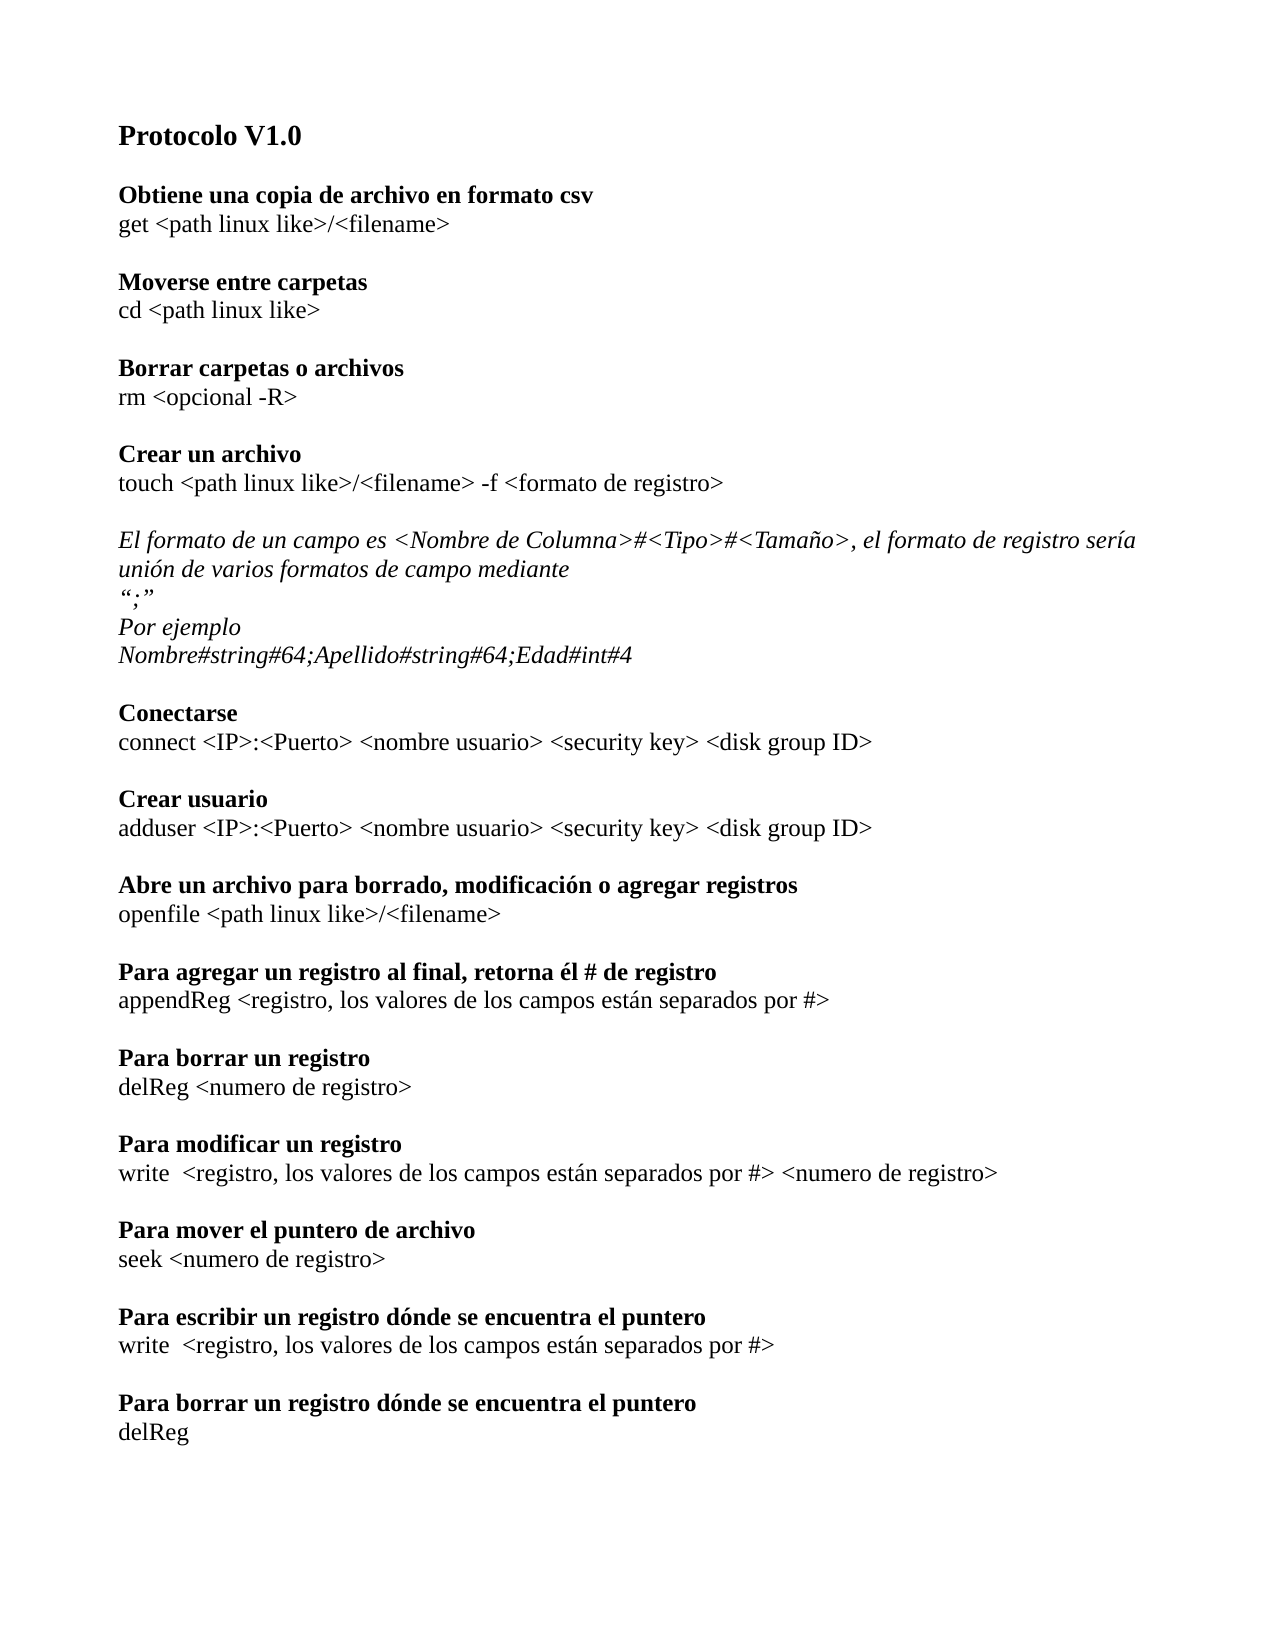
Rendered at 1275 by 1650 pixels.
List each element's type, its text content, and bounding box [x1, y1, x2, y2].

text Protocolo V1.0 [118, 118, 1157, 152]
text touch <path linux like>/<filename> -f <formato de registro> [118, 468, 1157, 497]
text “;” [118, 583, 1157, 612]
text get <path linux like>/<filename> [118, 209, 1157, 238]
text Moverse entre carpetas [118, 267, 1157, 295]
text appendReg <registro, los valores de los campos están separados por #> [118, 985, 1157, 1014]
text openfile <path linux like>/<filename> [118, 899, 1157, 928]
text Crear un archivo [118, 439, 1157, 468]
text connect <IP>:<Puerto> <nombre usuario> <security key> <disk group ID> [118, 727, 1157, 755]
text Por ejemplo [118, 612, 1157, 640]
text Para borrar un registro dónde se encuentra el puntero [118, 1388, 1157, 1417]
text delReg [118, 1417, 1157, 1445]
text adduser <IP>:<Puerto> <nombre usuario> <security key> <disk group ID> [118, 813, 1157, 842]
text Crear usuario [118, 784, 1157, 813]
text Borrar carpetas o archivos [118, 353, 1157, 382]
text Nombre#string#64;Apellido#string#64;Edad#int#4 [118, 640, 1157, 669]
text Conectarse [118, 698, 1157, 727]
text rm <opcional -R> [118, 382, 1157, 410]
text Para modificar un registro [118, 1129, 1157, 1158]
text seek <numero de registro> [118, 1244, 1157, 1273]
text Abre un archivo para borrado, modificación o agregar registros [118, 870, 1157, 899]
text Para mover el puntero de archivo [118, 1215, 1157, 1244]
text Obtiene una copia de archivo en formato csv [118, 180, 1157, 209]
text write <registro, los valores de los campos están separados por #> [118, 1330, 1157, 1359]
text Para escribir un registro dónde se encuentra el puntero [118, 1302, 1157, 1330]
text write <registro, los valores de los campos están separados por #> <numero de registro> [118, 1158, 1157, 1187]
text delReg <numero de registro> [118, 1072, 1157, 1100]
text cd <path linux like> [118, 295, 1157, 324]
text Para borrar un registro [118, 1043, 1157, 1072]
text El formato de un campo es <Nombre de Columna>#<Tipo>#<Tamaño>, el formato de registro sería unión de varios formatos de campo mediante [118, 525, 1157, 583]
text Para agregar un registro al final, retorna él # de registro [118, 957, 1157, 985]
